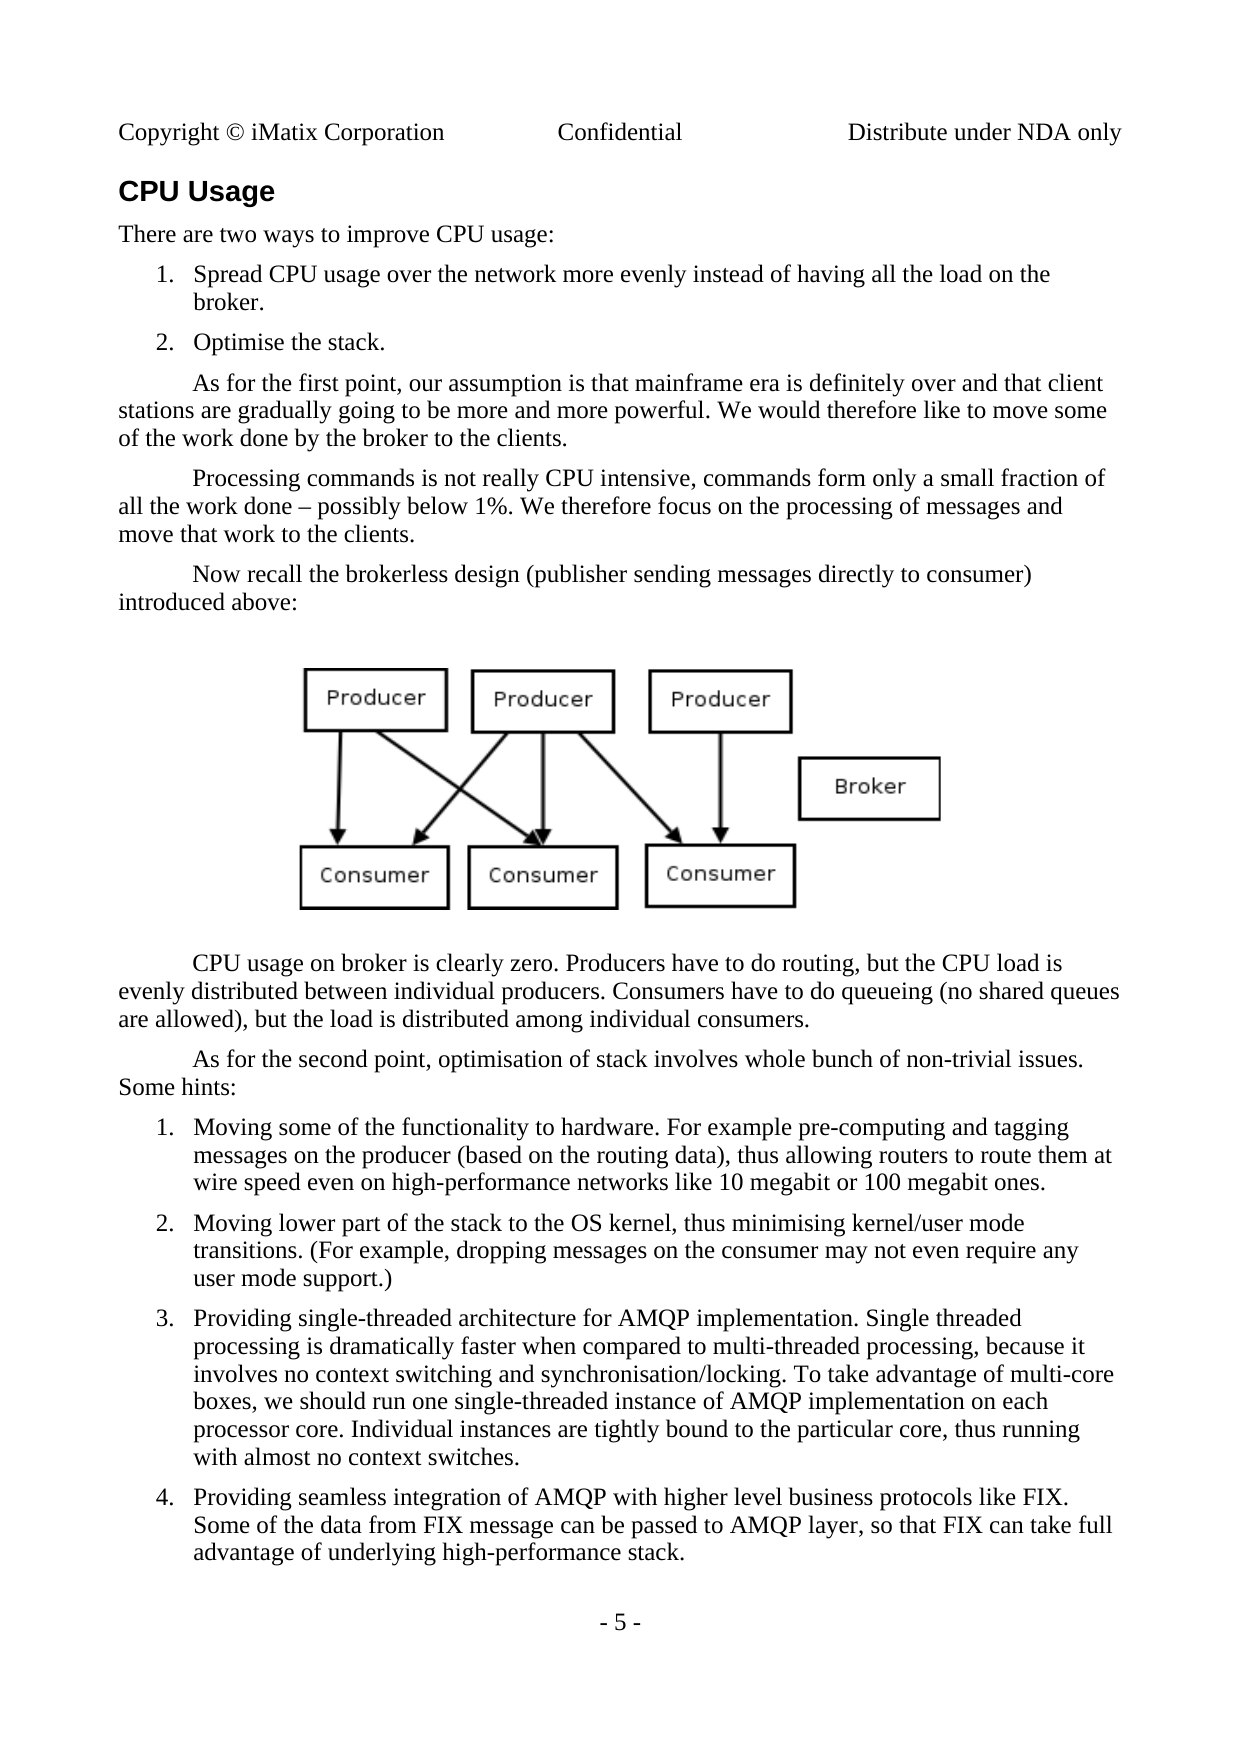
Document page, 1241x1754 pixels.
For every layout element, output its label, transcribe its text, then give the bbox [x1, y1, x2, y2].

text CPU usage on broker is clearly zero. Producers have to do routing, but the CPU load is evenly distributed between individual producers. Consumers have to do queueing (no shared queues are allowed), but the load is distributed among individual consumers. [118, 949, 1122, 1033]
text Processing commands is not really CPU intensive, commands form only a small fraction of all the work done – possibly below 1%. We therefore focus on the processing of messages and move that work to the clients. [118, 464, 1122, 547]
picture [299, 668, 941, 910]
list Moving some of the functionality to hardware. For example pre-computing and tagging messages on the producer (based on the routing data), thus allowing routers to route them at wire speed even on high-performance networks like 10 megabit or 100 megabit ones. [156, 1113, 1122, 1196]
subtitle CPU Usage [118, 175, 1122, 208]
text As for the second point, optimisation of stack involves whole bunch of non-trivial issues. Some hints: [118, 1045, 1122, 1101]
text There are two ways to improve CPU usage: [118, 220, 1122, 248]
list Providing seamless integration of AMQP with higher level business protocols like FIX. Some of the data from FIX message can be passed to AMQP layer, so that FIX can take full advantage of underlying high-performance stack. [156, 1483, 1122, 1566]
list Spread CPU usage over the network more evenly instead of having all the load on the broker. [156, 261, 1122, 316]
text Now recall the brokerless design (publisher sending messages directly to consumer) introduced above: [118, 560, 1122, 615]
list Moving lower part of the stack to the OS kernel, thus minimising kernel/user mode transitions. (For example, dropping messages on the consumer may not even require any user mode support.) [156, 1209, 1122, 1292]
text As for the first point, our assumption is that mainframe era is definitely over and that client stations are gradually going to be more and more powerful. We would therefore like to move some of the work done by the broker to the clients. [118, 369, 1122, 452]
list Optimise the stack. [156, 328, 1122, 356]
list Providing single-threaded architecture for AMQP implementation. Single threaded processing is dramatically faster when compared to multi-threaded processing, because it involves no context switching and synchronisation/locking. To take advantage of multi-core boxes, we should run one single-threaded instance of AMQP implementation on each processor core. Individual instances are tightly bound to the particular core, thus running with almost no context switches. [156, 1304, 1122, 1471]
